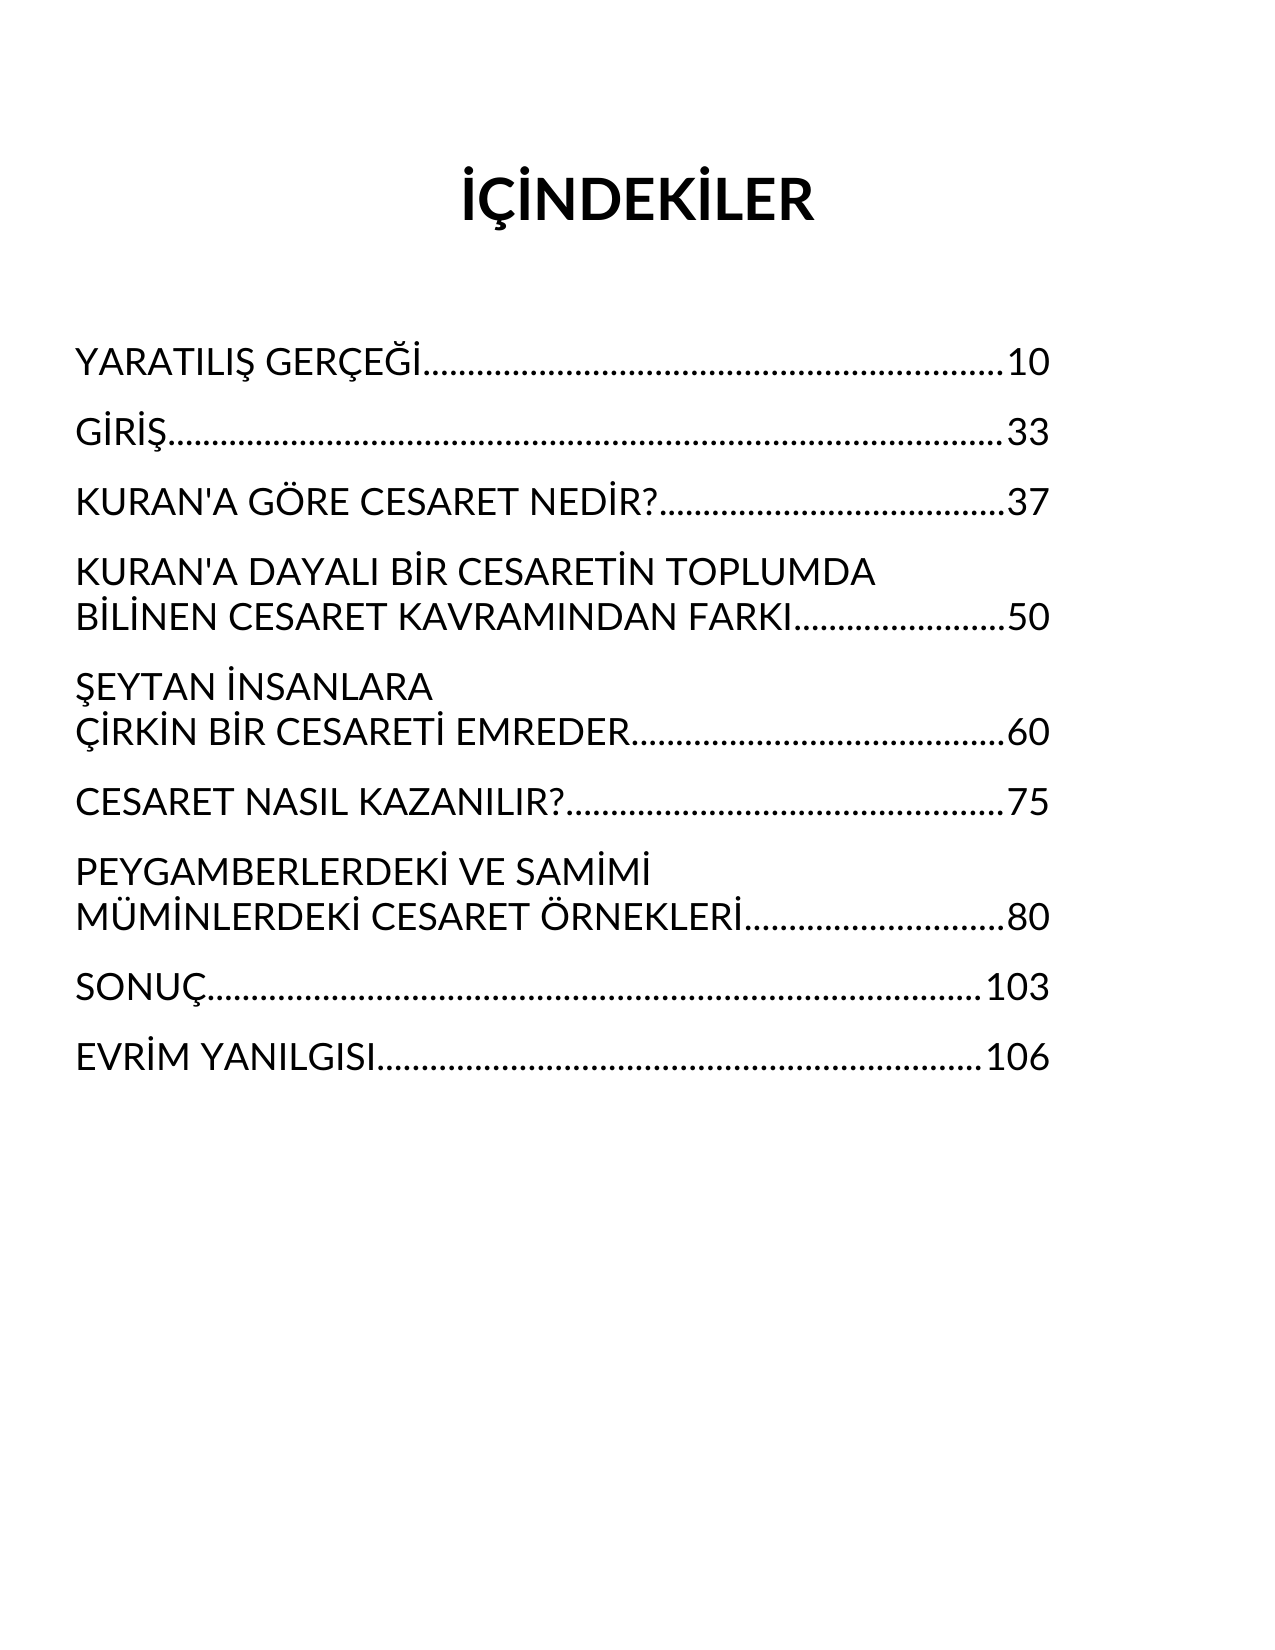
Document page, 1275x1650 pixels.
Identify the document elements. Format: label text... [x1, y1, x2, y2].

subtitle CESARET NASIL KAZANILIR? 75 [75, 779, 1200, 824]
subtitle KURAN'A DAYALI BİR CESARETİN TOPLUMDA BİLİNEN CESARET KAVRAMINDAN FARKI 50 [75, 549, 1200, 639]
subtitle YARATILIŞ GERÇEĞİ 10 [75, 339, 1200, 384]
subtitle İÇİNDEKİLER [75, 162, 1200, 232]
subtitle KURAN'A GÖRE CESARET NEDİR? 37 [75, 479, 1200, 524]
subtitle SONUÇ 103 [75, 964, 1200, 1009]
subtitle PEYGAMBERLERDEKİ VE SAMİMİ MÜMİNLERDEKİ CESARET ÖRNEKLERİ 80 [75, 849, 1200, 939]
subtitle EVRİM YANILGISI 106 [75, 1034, 1200, 1079]
subtitle ŞEYTAN İNSANLARA ÇİRKİN BİR CESARETİ EMREDER 60 [75, 664, 1200, 754]
subtitle GİRİŞ 33 [75, 409, 1200, 454]
